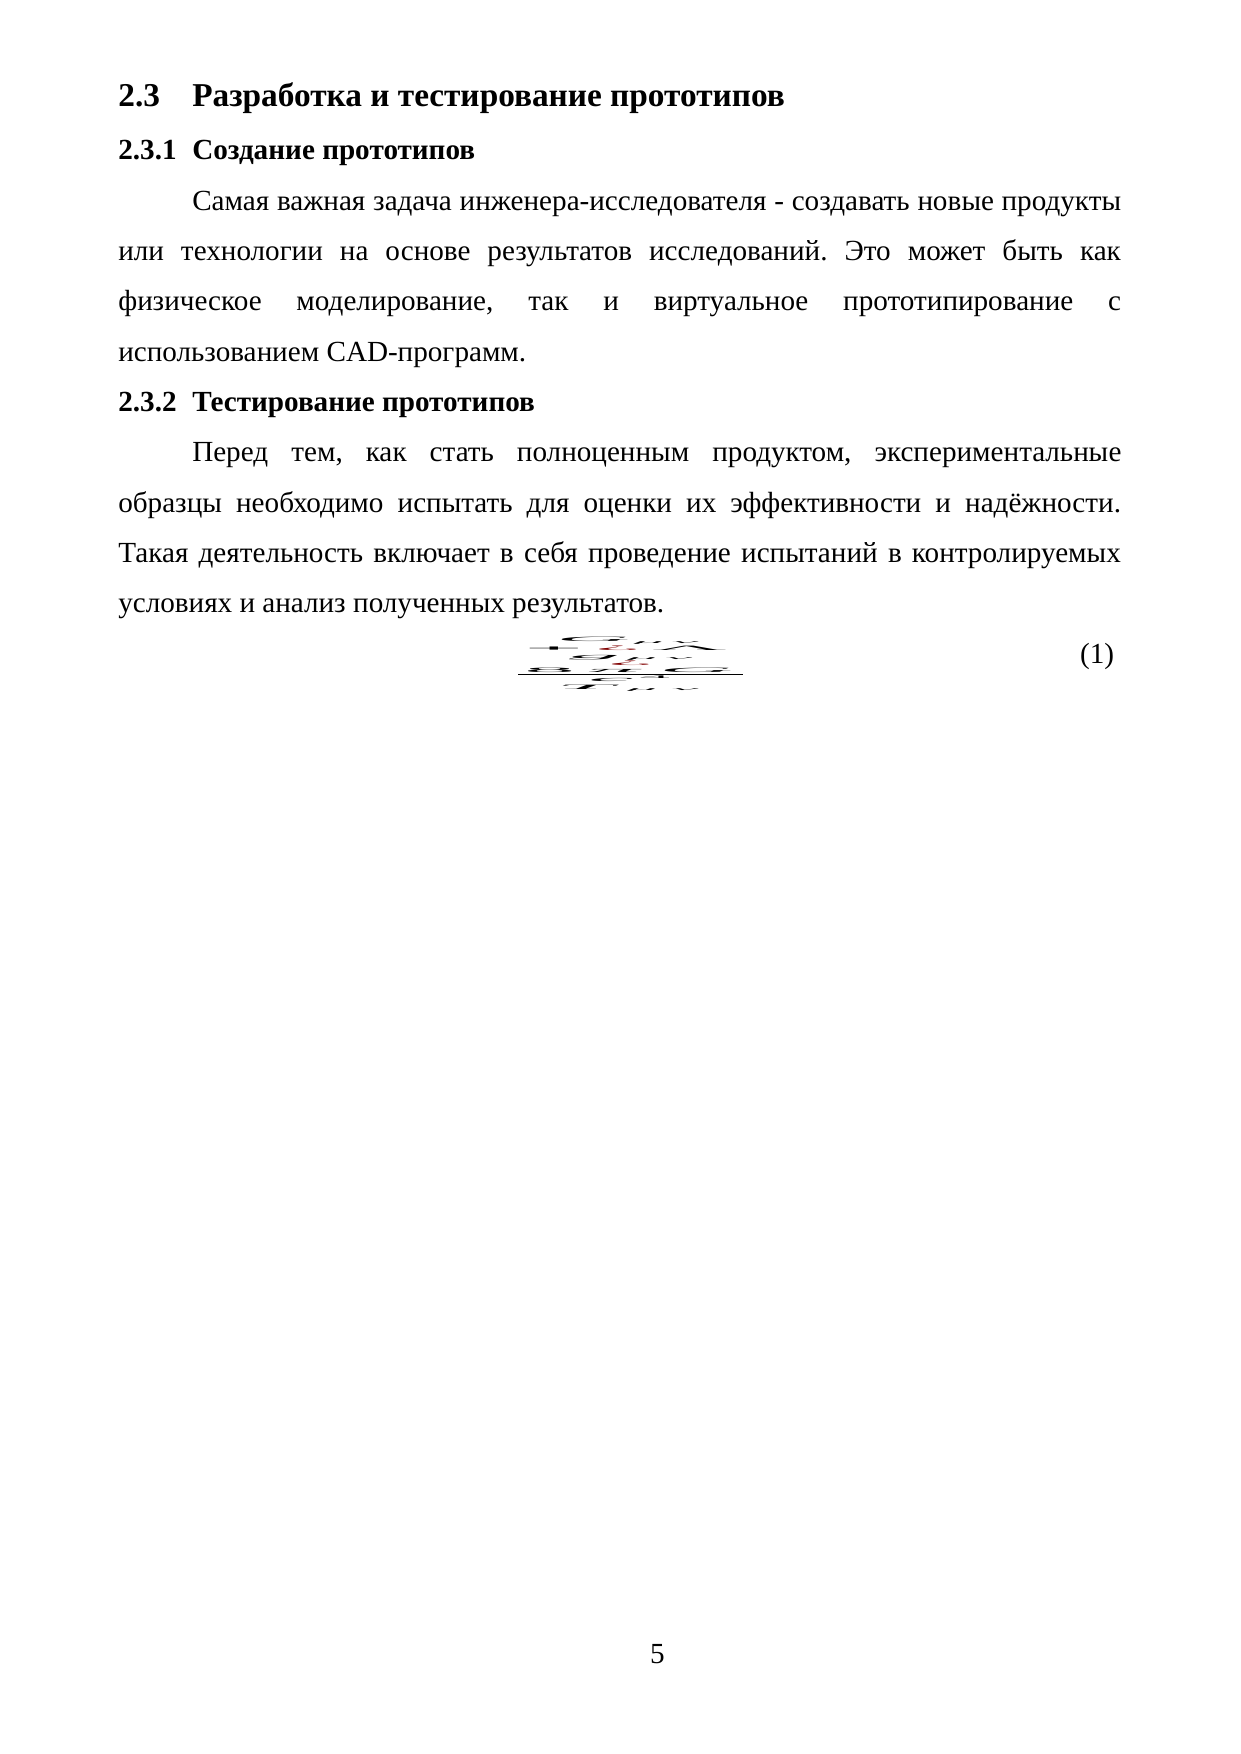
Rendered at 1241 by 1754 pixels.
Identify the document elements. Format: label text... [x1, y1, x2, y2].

text (1) [118, 636, 1122, 692]
text Перед тем, как стать полноценным продуктом, экспериментальные образцы необходимо испытать для оценки их эффективности и надёжности. Такая деятельность включает в себя проведение испытаний в контролируемых условиях и анализ полученных результатов. [118, 434, 1122, 619]
subtitle Тестирование прототипов [118, 384, 1122, 418]
subtitle Разработка и тестирование прототипов [118, 75, 1122, 113]
subtitle Создание прототипов [118, 132, 1122, 166]
text Самая важная задача инженера-исследователя - создавать новые продукты или технологии на основе результатов исследований. Это может быть как физическое моделирование, так и виртуальное прототипирование с использованием CAD-программ. [118, 183, 1122, 367]
